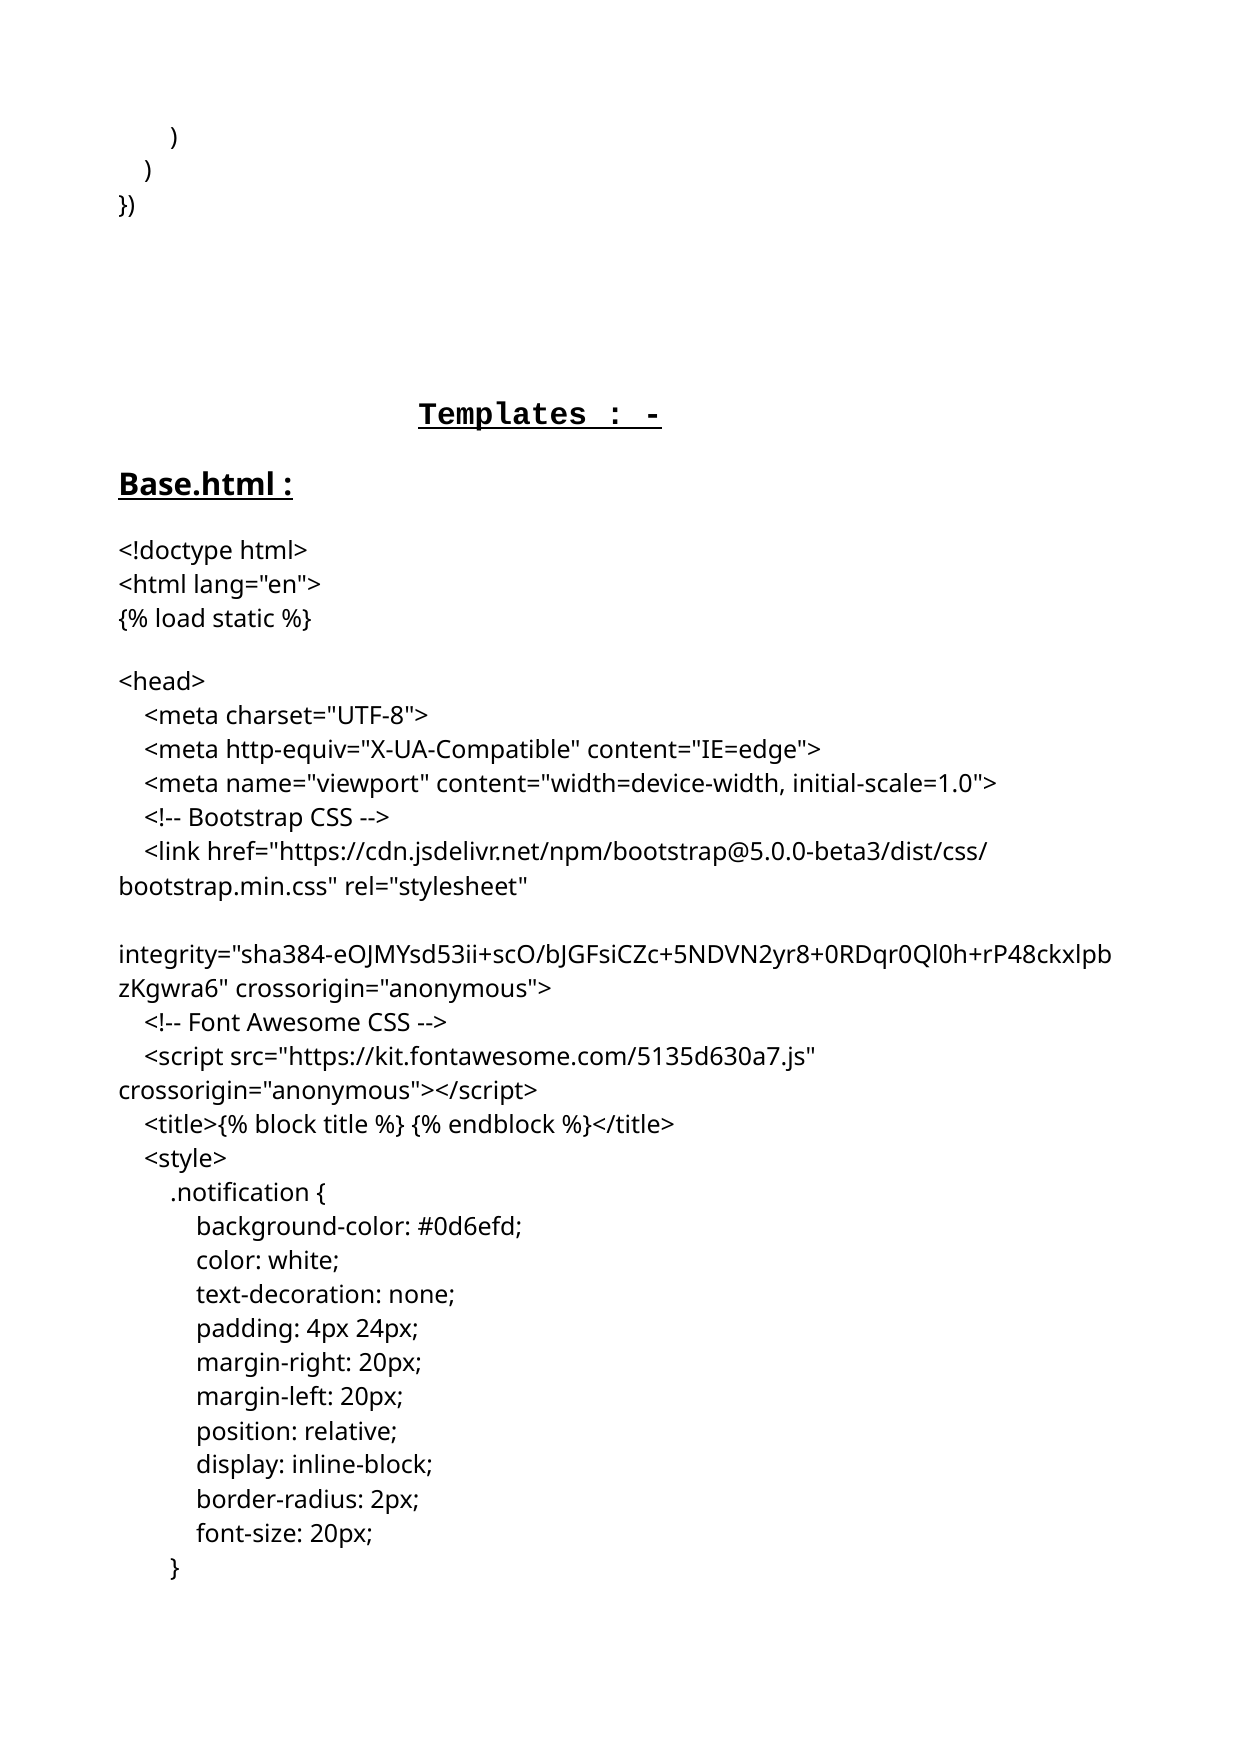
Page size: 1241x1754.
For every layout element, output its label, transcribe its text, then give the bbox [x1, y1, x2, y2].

text ) ) }) [118, 118, 1122, 249]
text <!doctype html> <html lang="en"> {% load static %} <head> <meta charset="UTF-8"> <meta http-equiv="X-UA-Compatible" content="IE=edge"> <meta name="viewport" content="width=device-width, initial-scale=1.0"> <!-- Bootstrap CSS --> <link href="https://cdn.jsdelivr.net/npm/bootstrap@5.0.0-beta3/dist/css/bootstrap.min.css" rel="stylesheet" integrity="sha384-eOJMYsd53ii+scO/bJGFsiCZc+5NDVN2yr8+0RDqr0Ql0h+rP48ckxlpbzKgwra6" crossorigin="anonymous"> <!-- Font Awesome CSS --> <script src="https://kit.fontawesome.com/5135d630a7.js" crossorigin="anonymous"></script> <title>{% block title %} {% endblock %}</title> <style> .notification { background-color: #0d6efd; color: white; text-decoration: none; padding: 4px 24px; margin-right: 20px; margin-left: 20px; position: relative; display: inline-block; border-radius: 2px; font-size: 20px; } [118, 533, 1122, 1612]
text Base.html : [118, 462, 1122, 504]
text Templates : - [118, 391, 1122, 433]
